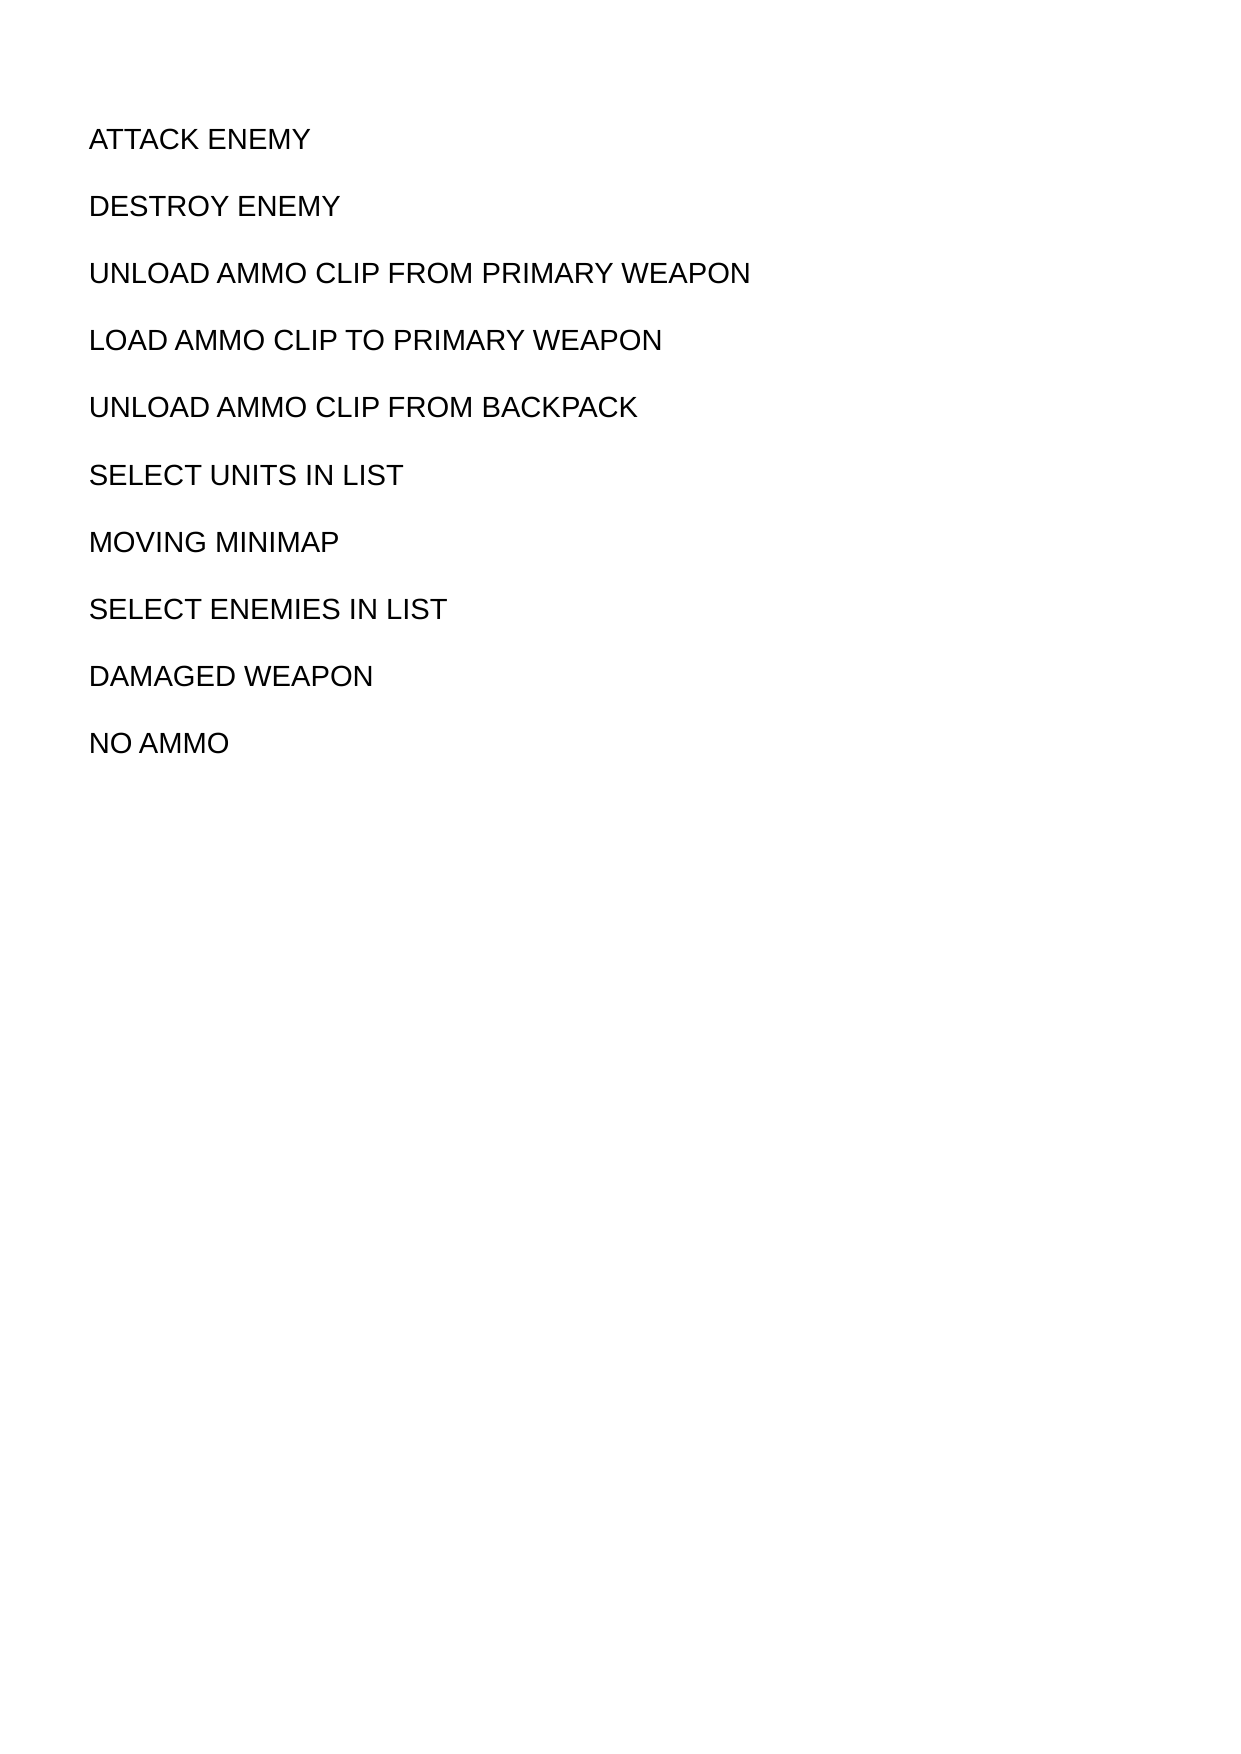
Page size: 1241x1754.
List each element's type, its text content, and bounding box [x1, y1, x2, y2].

text SELECT UNITS IN LIST [88, 457, 1152, 491]
text DAMAGED WEAPON [88, 659, 1152, 692]
text ATTACK ENEMY [88, 122, 1152, 156]
text LOAD AMMO CLIP TO PRIMARY WEAPON [88, 323, 1152, 357]
text MOVING MINIMAP [88, 524, 1152, 558]
text SELECT ENEMIES IN LIST [88, 592, 1152, 625]
text UNLOAD AMMO CLIP FROM BACKPACK [88, 390, 1152, 424]
text DESTROY ENEMY [88, 189, 1152, 223]
text UNLOAD AMMO CLIP FROM PRIMARY WEAPON [88, 256, 1152, 290]
text NO AMMO [88, 726, 1152, 759]
